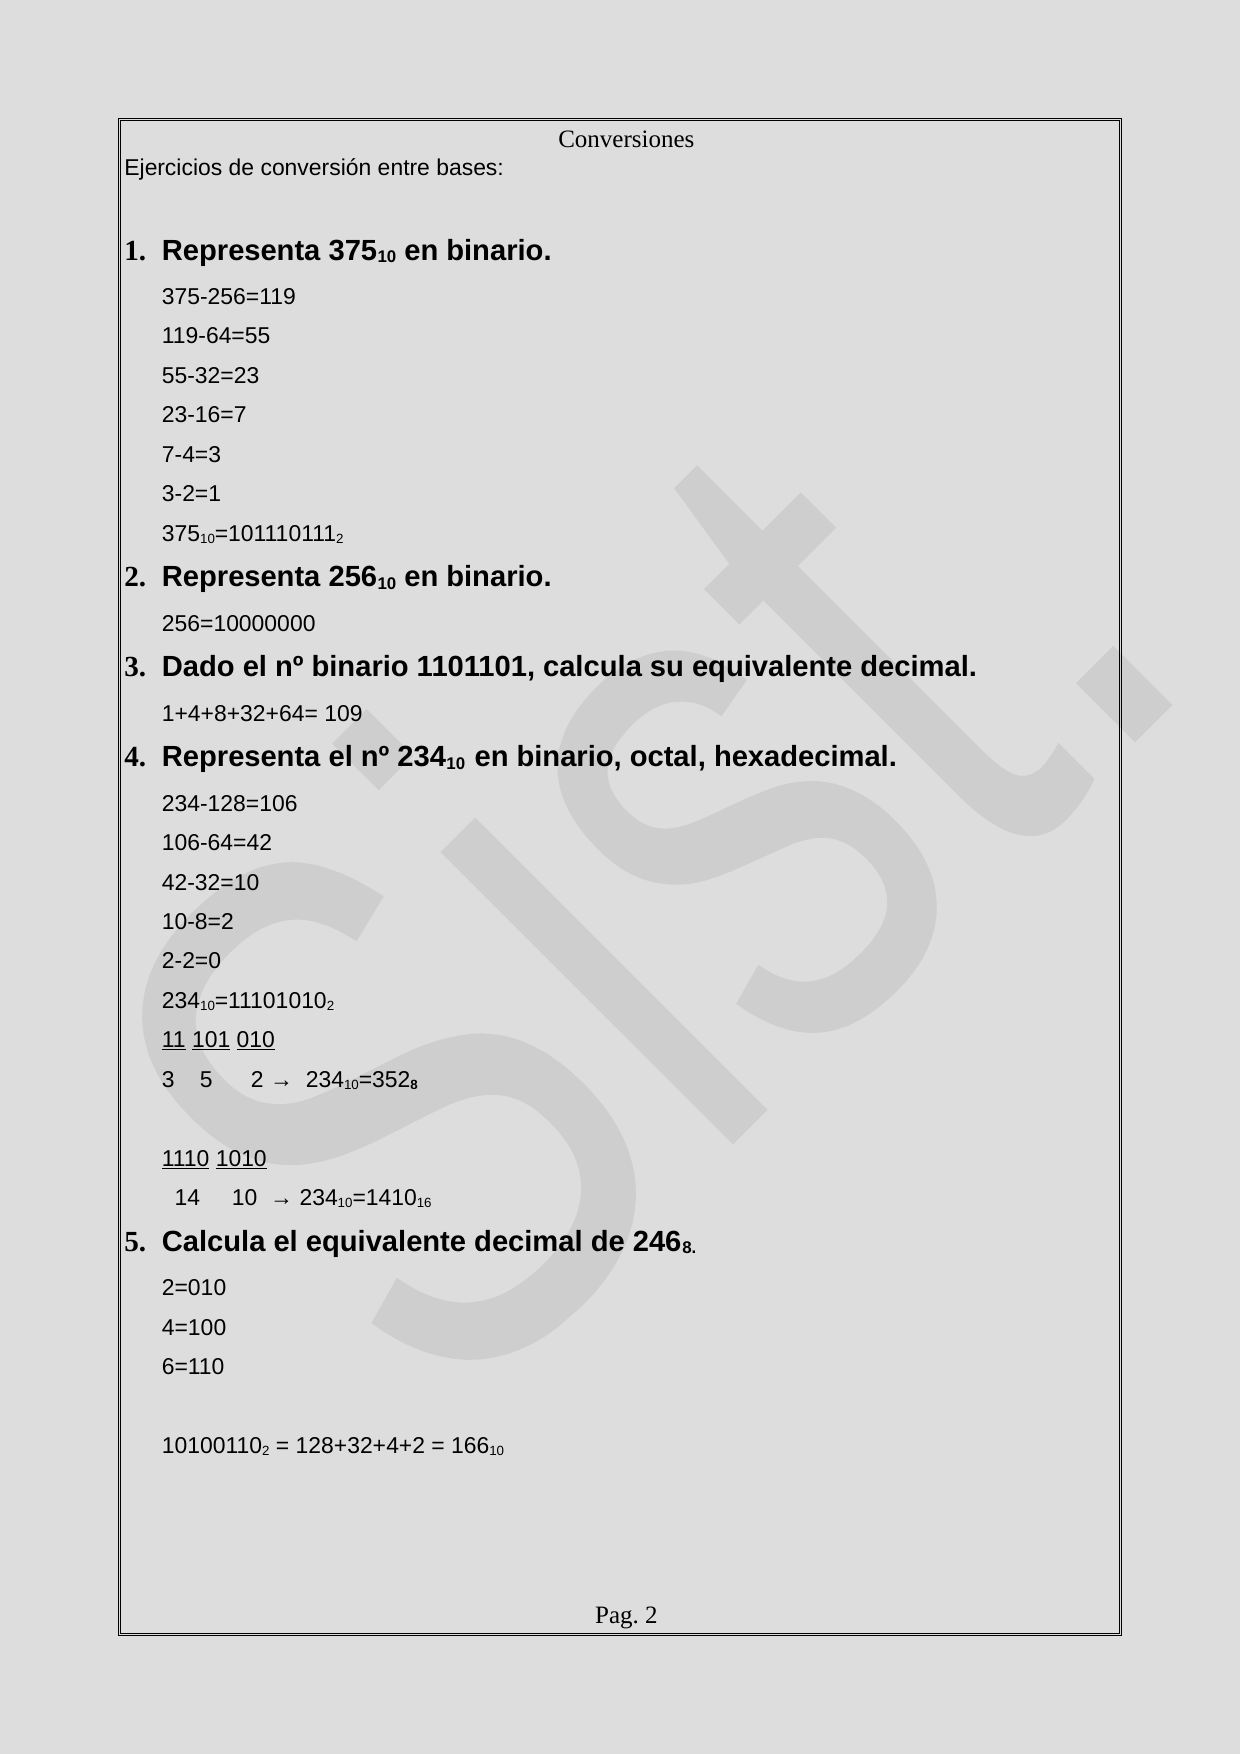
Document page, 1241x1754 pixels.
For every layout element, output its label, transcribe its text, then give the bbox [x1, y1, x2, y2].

text 10-8=2 [362, 908, 521, 934]
text [853, 789, 980, 816]
text [632, 700, 887, 726]
text [843, 610, 1116, 636]
list Dado el nº binario 1101101, calcula su equivalente decimal. [882, 649, 1109, 683]
list Representa el nº 23410 en binario, octal, hexadecimal. [397, 739, 561, 773]
text 2=010 [162, 1274, 531, 1301]
text 42-32=10 [330, 868, 482, 895]
text 23410=111010102 [873, 987, 1116, 1013]
text [627, 1145, 1116, 1171]
text 1110 1010 [162, 1145, 579, 1171]
text 7-4=3 [162, 441, 1116, 467]
text 10-8=2 [934, 908, 1116, 934]
text 3-2=1 [162, 480, 687, 507]
text 55-32=23 [162, 362, 1116, 388]
text [612, 789, 766, 816]
text 11 101 010 [197, 1026, 640, 1053]
text 2-2=0 [606, 947, 865, 974]
text 3 5 2 → 23410=3528 [214, 1066, 377, 1092]
list Calcula el equivalente decimal de 2468. [620, 1224, 1116, 1257]
text 3 5 2 → 23410=3528 [566, 1066, 679, 1092]
text [488, 829, 602, 855]
list Representa 37510 en binario. [124, 233, 1116, 266]
text 6=110 [162, 1353, 1116, 1379]
text 256=10000000 [162, 610, 797, 636]
text [635, 1184, 1116, 1211]
text [819, 520, 1116, 546]
text 2-2=0 [213, 947, 561, 974]
text 10-8=2 [567, 908, 886, 934]
list Representa 25610 en binario. [124, 559, 728, 593]
text [541, 1314, 1116, 1340]
text [588, 1274, 1116, 1301]
text 11 101 010 [685, 1026, 1116, 1053]
text [1071, 789, 1116, 816]
text [713, 480, 1116, 507]
text 3 5 2 → 23410=3528 [725, 1066, 1116, 1092]
text 101001102 = 128+32+4+2 = 16610 [162, 1432, 1116, 1458]
list Representa el nº 23410 en binario, octal, hexadecimal. [124, 739, 360, 773]
text 42-32=10 [930, 868, 1116, 895]
text 23410=111010102 [197, 987, 600, 1013]
text 23-16=7 [162, 401, 1116, 428]
list Representa el nº 23410 en binario, octal, hexadecimal. [608, 739, 934, 773]
text 14 10 → 23410=141016 [162, 1184, 581, 1211]
list Calcula el equivalente decimal de 2468. [124, 1224, 572, 1257]
text 106-64=42 [162, 829, 462, 855]
text 234-128=106 [162, 789, 571, 816]
list Dado el nº binario 1101101, calcula su equivalente decimal. [124, 649, 844, 683]
text 10-8=2 [162, 908, 196, 934]
text [933, 700, 1116, 726]
text [770, 838, 861, 855]
text 10-8=2 [255, 920, 342, 934]
text 42-32=10 [162, 868, 255, 895]
text 2-2=0 [913, 947, 1116, 974]
text 42-32=10 [527, 868, 886, 895]
text 119-64=55 [162, 322, 1116, 349]
text 23410=111010102 [646, 987, 748, 1013]
text 37510=1011101112 [162, 520, 715, 546]
text 4=100 [162, 1314, 396, 1340]
text [905, 829, 1116, 855]
list [799, 559, 1116, 593]
text Ejercicios de conversión entre bases: [124, 154, 1116, 180]
text 375-256=119 [162, 283, 1116, 309]
list Representa el nº 23410 en binario, octal, hexadecimal. [972, 739, 1116, 773]
text 1+4+8+32+64= 109 [162, 700, 583, 726]
